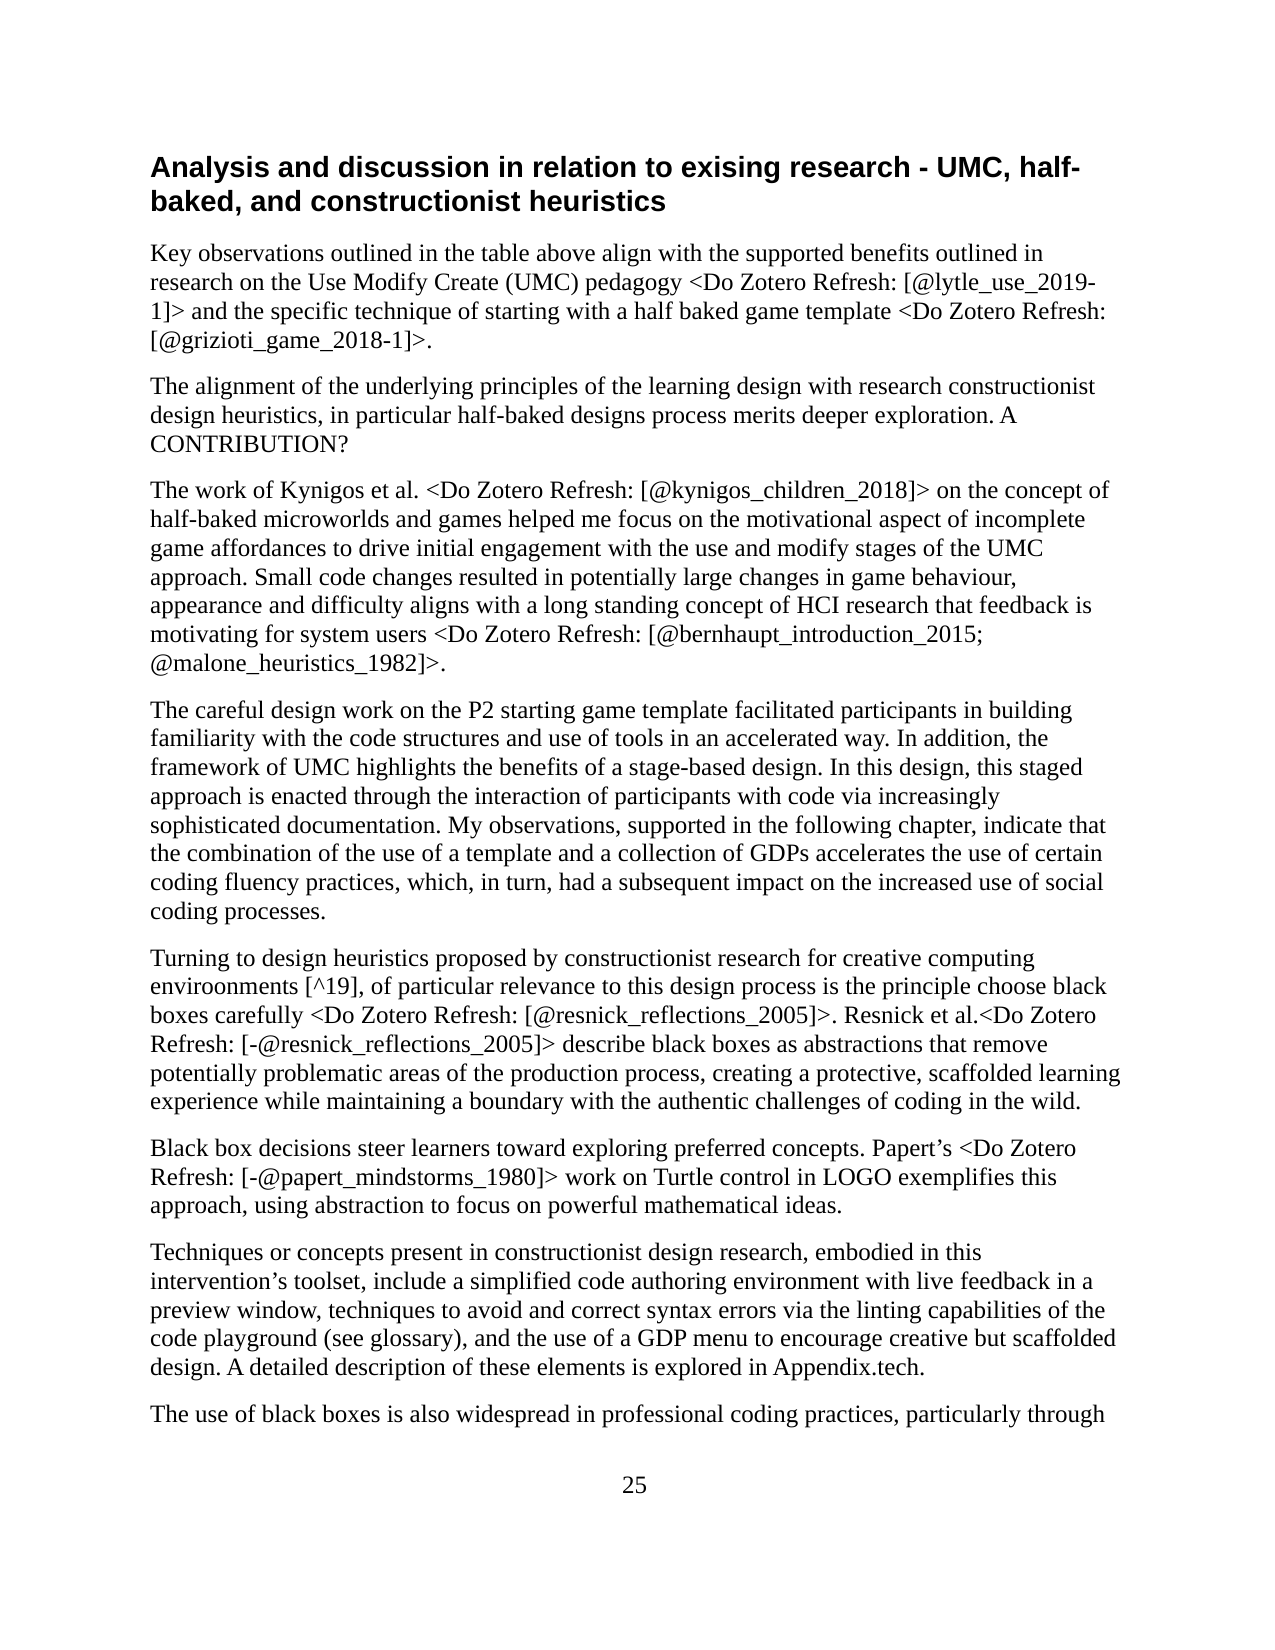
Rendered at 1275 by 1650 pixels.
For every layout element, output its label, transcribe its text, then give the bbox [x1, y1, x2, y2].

text Key observations outlined in the table above align with the supported benefits outlined in research on the Use Modify Create (UMC) pedagogy <Do Zotero Refresh: [@lytle_use_2019-1]> and the specific technique of starting with a half baked game template <Do Zotero Refresh: [@grizioti_game_2018-1]>. [150, 238, 1125, 353]
text The work of Kynigos et al. <Do Zotero Refresh: [@kynigos_children_2018]> on the concept of half-baked microworlds and games helped me focus on the motivational aspect of incomplete game affordances to drive initial engagement with the use and modify stages of the UMC approach. Small code changes resulted in potentially large changes in game behaviour, appearance and difficulty aligns with a long standing concept of HCI research that feedback is motivating for system users <Do Zotero Refresh: [@bernhaupt_introduction_2015; @malone_heuristics_1982]>. [150, 476, 1125, 677]
text The careful design work on the P2 starting game template facilitated participants in building familiarity with the code structures and use of tools in an accelerated way. In addition, the framework of UMC highlights the benefits of a stage-based design. In this design, this staged approach is enacted through the interaction of participants with code via increasingly sophisticated documentation. My observations, supported in the following chapter, indicate that the combination of the use of a template and a collection of GDPs accelerates the use of certain coding fluency practices, which, in turn, had a subsequent impact on the increased use of social coding processes. [150, 695, 1125, 925]
text Techniques or concepts present in constructionist design research, embodied in this intervention’s toolset, include a simplified code authoring environment with live feedback in a preview window, techniques to avoid and correct syntax errors via the linting capabilities of the code playground (see glossary), and the use of a GDP menu to encourage creative but scaffolded design. A detailed description of these elements is explored in Appendix.tech. [150, 1237, 1125, 1381]
subtitle Analysis and discussion in relation to exising research - UMC, half-baked, and constructionist heuristics [150, 150, 1125, 217]
text The use of black boxes is also widespread in professional coding practices, particularly through [150, 1399, 1125, 1428]
text Black box decisions steer learners toward exploring preferred concepts. Papert’s <Do Zotero Refresh: [-@papert_mindstorms_1980]> work on Turtle control in LOGO exemplifies this approach, using abstraction to focus on powerful mathematical ideas. [150, 1133, 1125, 1219]
text The alignment of the underlying principles of the learning design with research constructionist design heuristics, in particular half-baked designs process merits deeper exploration. A CONTRIBUTION? [150, 371, 1125, 458]
text Turning to design heuristics proposed by constructionist research for creative computing enviroonments [^19], of particular relevance to this design process is the principle choose black boxes carefully <Do Zotero Refresh: [@resnick_reflections_2005]>. Resnick et al.<Do Zotero Refresh: [-@resnick_reflections_2005]> describe black boxes as abstractions that remove potentially problematic areas of the production process, creating a protective, scaffolded learning experience while maintaining a boundary with the authentic challenges of coding in the wild. [150, 943, 1125, 1115]
